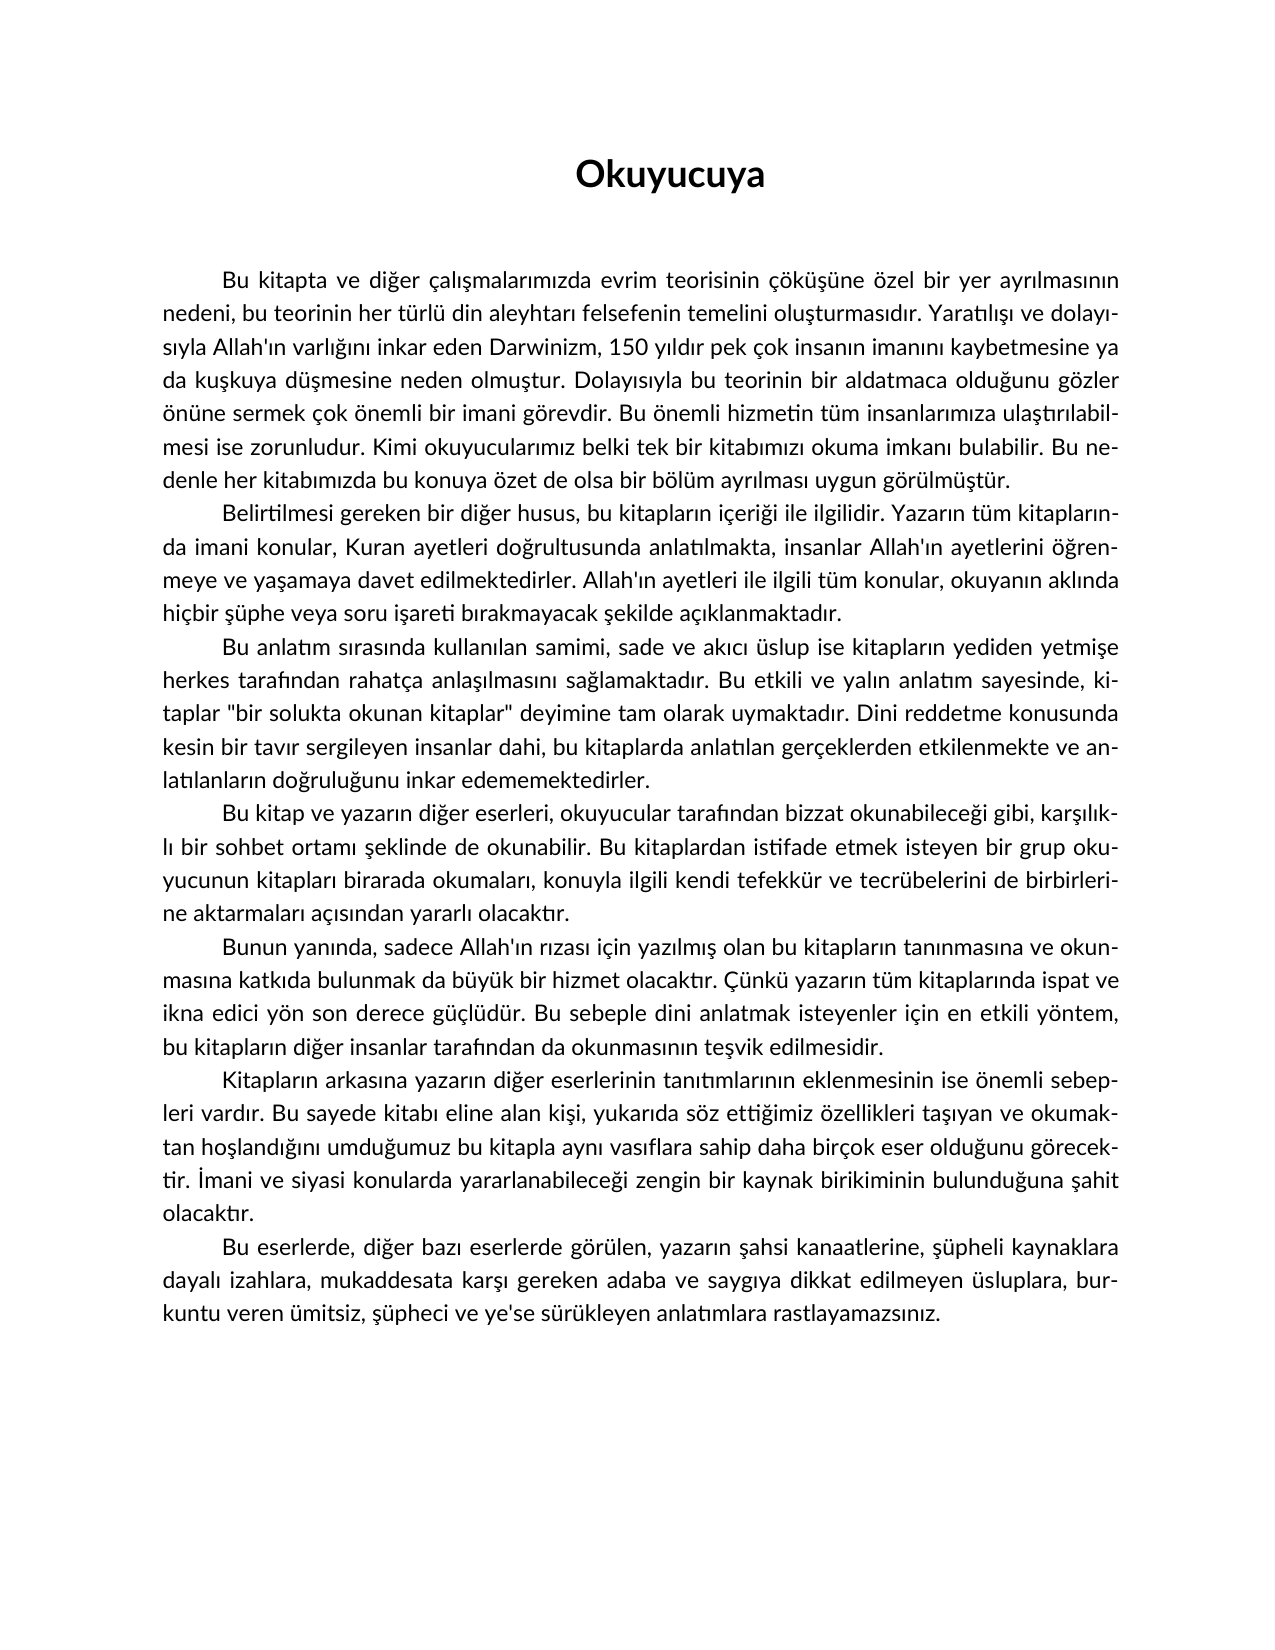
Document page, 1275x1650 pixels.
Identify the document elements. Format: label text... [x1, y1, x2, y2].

text Bu­nun ya­nın­da, sa­de­ce Al­lah'ın rı­za­sı için ya­zıl­mış olan bu ki­tap­la­rın ta­nın­ma­sına ve okun­ma­sı­na kat­kı­da bu­lun­mak da bü­yük bir hiz­met ola­cak­tır. Çün­kü ya­za­rın tüm ki­tap­la­rın­da is­pat ve ik­na edi­ci yön son de­re­ce güç­lü­dür. Bu se­bep­le di­ni an­lat­mak is­te­yen­ler için en et­ki­li yön­tem, bu ki­tap­la­rın di­ğer in­san­lar ta­ra­fın­dan da okun­ma­sı­nın teş­vik edil­me­si­dir. [162, 928, 1119, 1062]
text Okuyucuya [162, 150, 1119, 195]
text Bu eser­ler­de, di­ğer ba­zı eser­ler­de gö­rü­len, ya­za­rın şah­si ka­na­at­le­ri­ne, şüp­he­li kay­nak­la­ra da­ya­lı izah­la­ra, mu­kad­de­sa­ta kar­şı ge­re­ken ada­ba ve sa­y­gı­ya dik­kat edil­me­yen üs­lup­la­ra, bur­kun­tu ve­ren ümit­siz, şüp­he­ci ve ye'se sü­rük­le­yen an­la­tım­la­ra rast­la­ya­maz­sı­nız. [162, 1228, 1119, 1328]
text Be­lir­til­me­si ge­re­ken bir di­ğer hu­sus, bu ki­tap­la­rın içe­ri­ği ile il­gi­li­dir. Ya­za­rın tüm ki­tap­la­rın­da ima­ni ko­nu­lar, Ku­ran ayet­le­ri doğ­rul­tu­sun­da an­la­tıl­mak­ta, in­san­lar Al­lah'ın ayet­le­ri­ni öğ­ren­me­ye ve ya­şa­ma­ya da­vet edil­mek­te­dir­ler. Al­lah'ın ayet­le­ri ile il­gi­li tüm ko­nu­lar, oku­ya­nın ak­lın­da hiç­bir şüp­he ve­ya so­ru işa­re­ti bı­rak­ma­ya­cak şe­kil­de açık­lan­mak­ta­dır. [162, 495, 1119, 628]
text Ki­tap­la­rın ar­ka­sı­na ya­za­rın di­ğer eser­le­ri­nin ta­nı­tım­la­rı­nın ek­len­me­si­nin ise önem­li se­bep­le­ri var­dır. Bu sa­ye­de ki­ta­bı eli­ne alan ki­şi, yu­ka­rı­da söz et­ti­ğimiz özel­lik­le­ri ta­şı­yan ve oku­mak­tan hoş­lan­dı­ğı­nı um­du­ğumuz bu ki­tap­la ay­nı va­sıf­la­ra sa­hip daha bir­çok eser ol­du­ğu­nu gö­re­cek­tir. İma­ni ve si­ya­si ko­nu­lar­da ya­rar­la­na­bi­le­ce­ği zen­gin bir kay­nak bi­ri­ki­mi­nin bu­lun­du­ğu­na şa­hit ola­cak­tır. [162, 1062, 1119, 1228]
text Bu ki­tap ve ya­za­rın di­ğer eser­le­ri, oku­yu­cu­lar ta­ra­fın­dan biz­zat oku­na­bi­le­ce­ği gi­bi, kar­şı­lık­lı bir soh­bet or­ta­mı şek­lin­de de oku­na­bi­lir. Bu ki­tap­lar­dan is­ti­fa­de et­mek is­te­yen bir grup oku­yu­cu­nun ki­tap­la­rı bi­ra­ra­da oku­ma­la­rı, ko­nuy­la il­gi­li ken­di te­fek­kür ve tec­rü­be­le­ri­ni de bir­bir­le­ri­ne ak­tar­ma­la­rı açı­sın­dan ya­rar­lı ola­cak­tır. [162, 795, 1119, 928]
text Bu ki­tap­ta ve di­ğer ça­lış­ma­la­rı­mız­da ev­rim te­o­ri­si­nin çö­kü­şü­ne özel bir yer ay­rıl­ma­sı­nın ne­de­ni, bu te­o­ri­nin her tür­lü din aleyh­tarı fel­se­fe­nin te­me­li­ni oluş­tur­ma­sı­dır. Ya­ra­tı­lı­şı ve do­la­yı­sıy­la Al­lah'ın var­lı­ğı­nı in­kar eden Dar­wi­nizm, 150 yıl­dır pek çok in­sa­nın ima­nı­nı kay­bet­me­si­ne ya da kuş­ku­ya düş­me­si­ne ne­den ol­muş­tur. Do­la­yı­sıy­la bu te­o­ri­nin bir al­dat­ma­ca ol­du­ğu­nu göz­ler önü­ne ser­mek çok önem­li bir ima­ni gö­rev­dir. Bu önem­li hiz­me­tin tüm in­san­la­rı­mı­za ulaş­tı­rı­la­bil­me­si ise zo­run­lu­dur. Ki­mi oku­yu­cu­la­rı­mız bel­ki tek bir ki­ta­bı­mı­zı oku­ma im­ka­nı bu­la­bi­lir. Bu ne­den­le her ki­ta­bı­mız­da bu ko­nu­ya özet de ol­sa bir bö­lüm ay­rıl­ma­sı uy­gun gö­rül­müş­tür. [162, 262, 1119, 495]
text Bu an­la­tım sı­ra­sın­da kul­la­nı­lan sa­mi­mi, sa­de ve akı­cı üs­lup ise ki­tap­la­rın ye­di­den yet­mi­şe her­kes ta­ra­fın­dan ra­hat­ça an­la­şıl­ma­sı­nı sağ­la­mak­ta­dır. Bu et­ki­li ve ya­lın an­la­tım sa­ye­sin­de, ki­tap­lar "bir so­luk­ta oku­nan ki­tap­lar" de­yi­mi­ne tam ola­rak uy­mak­ta­dır. Di­ni red­det­me ko­nu­sun­da ke­sin bir ta­vır ser­gi­le­yen in­san­lar da­hi, bu ki­tap­lar­da an­la­tı­lan ger­çek­ler­den et­ki­len­mek­te ve an­la­tı­lan­la­rın doğ­ru­lu­ğu­nu in­kar ede­me­mek­te­dir­ler. [162, 628, 1119, 795]
